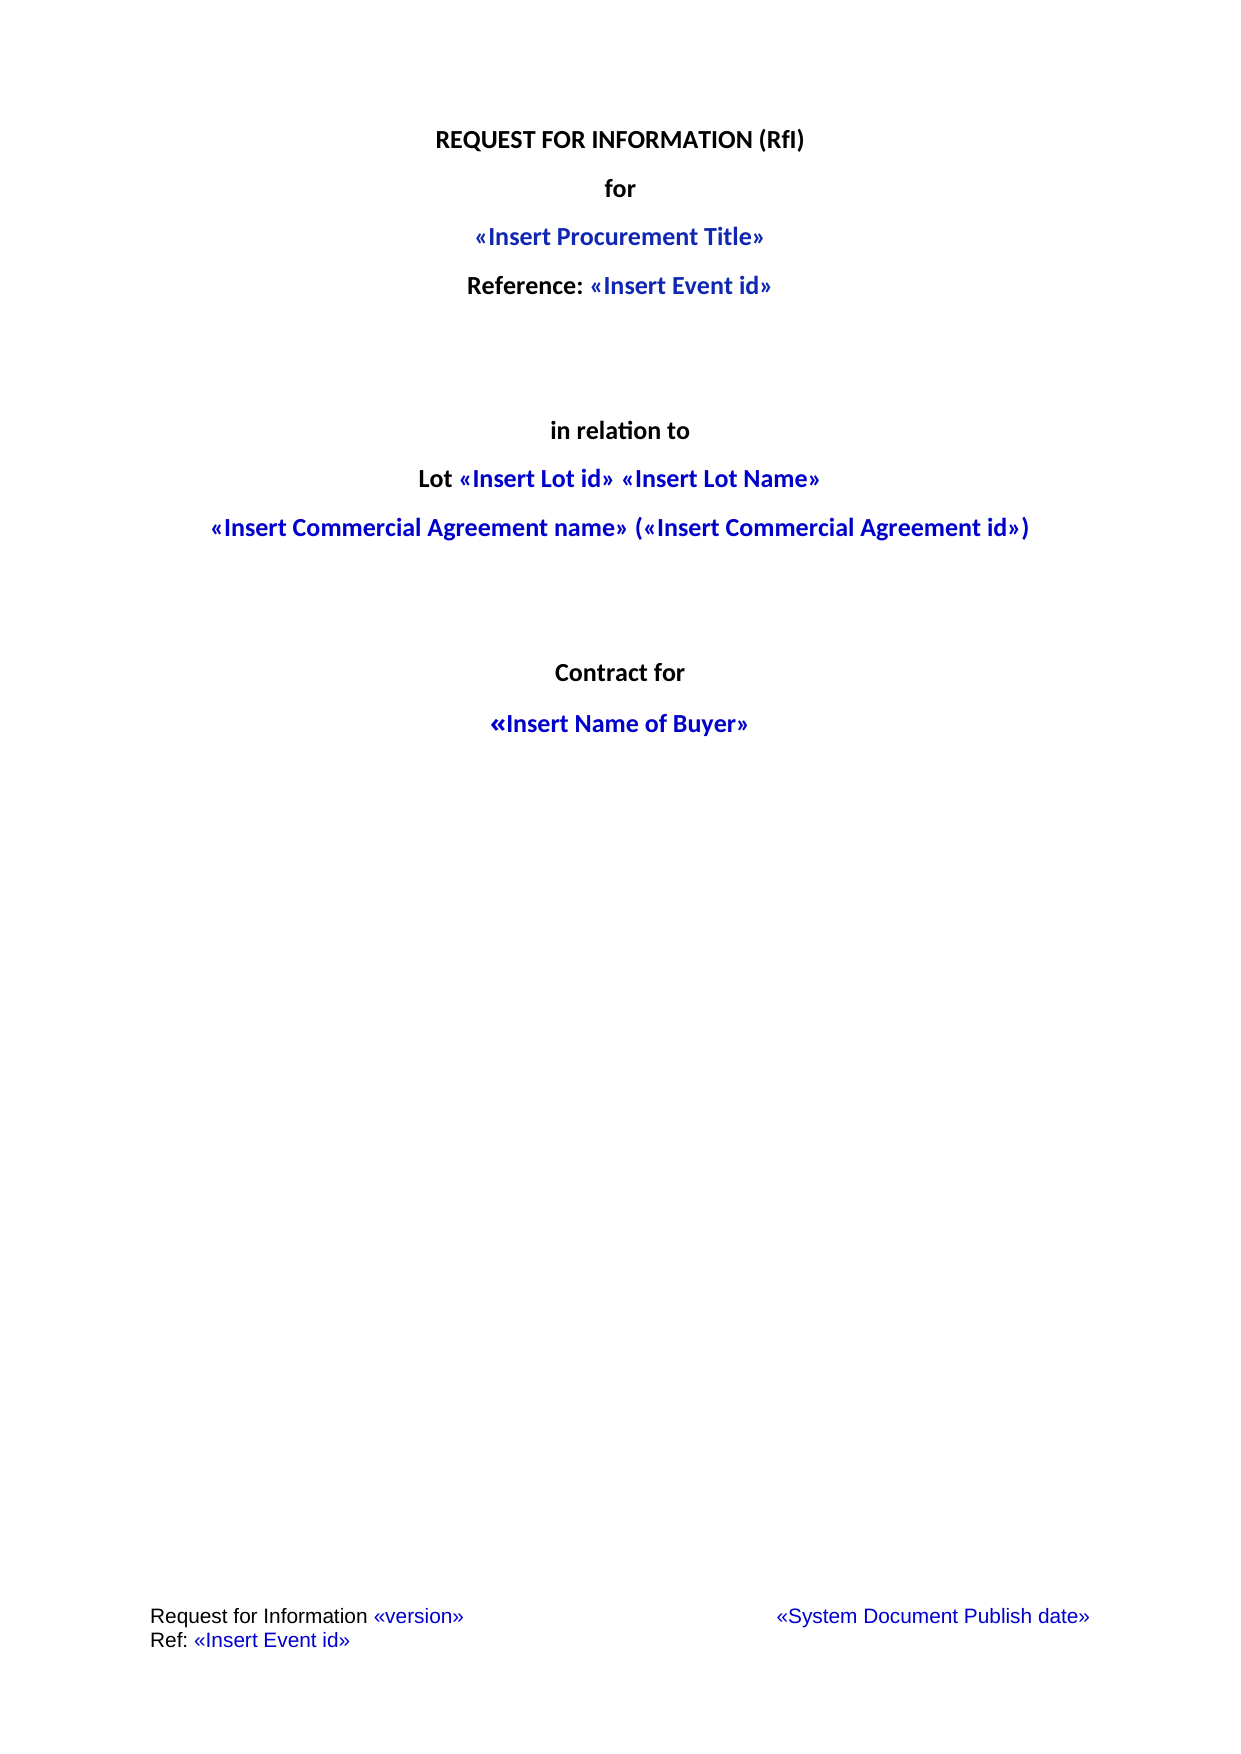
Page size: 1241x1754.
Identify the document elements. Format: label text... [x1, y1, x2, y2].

text «Insert Name of Buyer» [150, 705, 1090, 740]
text «Insert Commercial Agreement name» («Insert Commercial Agreement id») [150, 511, 1090, 543]
text Reference: «Insert Event id» [150, 269, 1090, 301]
text «Insert Procurement Title» [150, 220, 1090, 252]
text Contract for [150, 656, 1090, 688]
text Lot «Insert Lot id» «Insert Lot Name» [150, 462, 1090, 494]
text in relation to [150, 414, 1090, 446]
text REQUEST FOR INFORMATION (RfI) [150, 123, 1090, 155]
text for [150, 172, 1090, 204]
